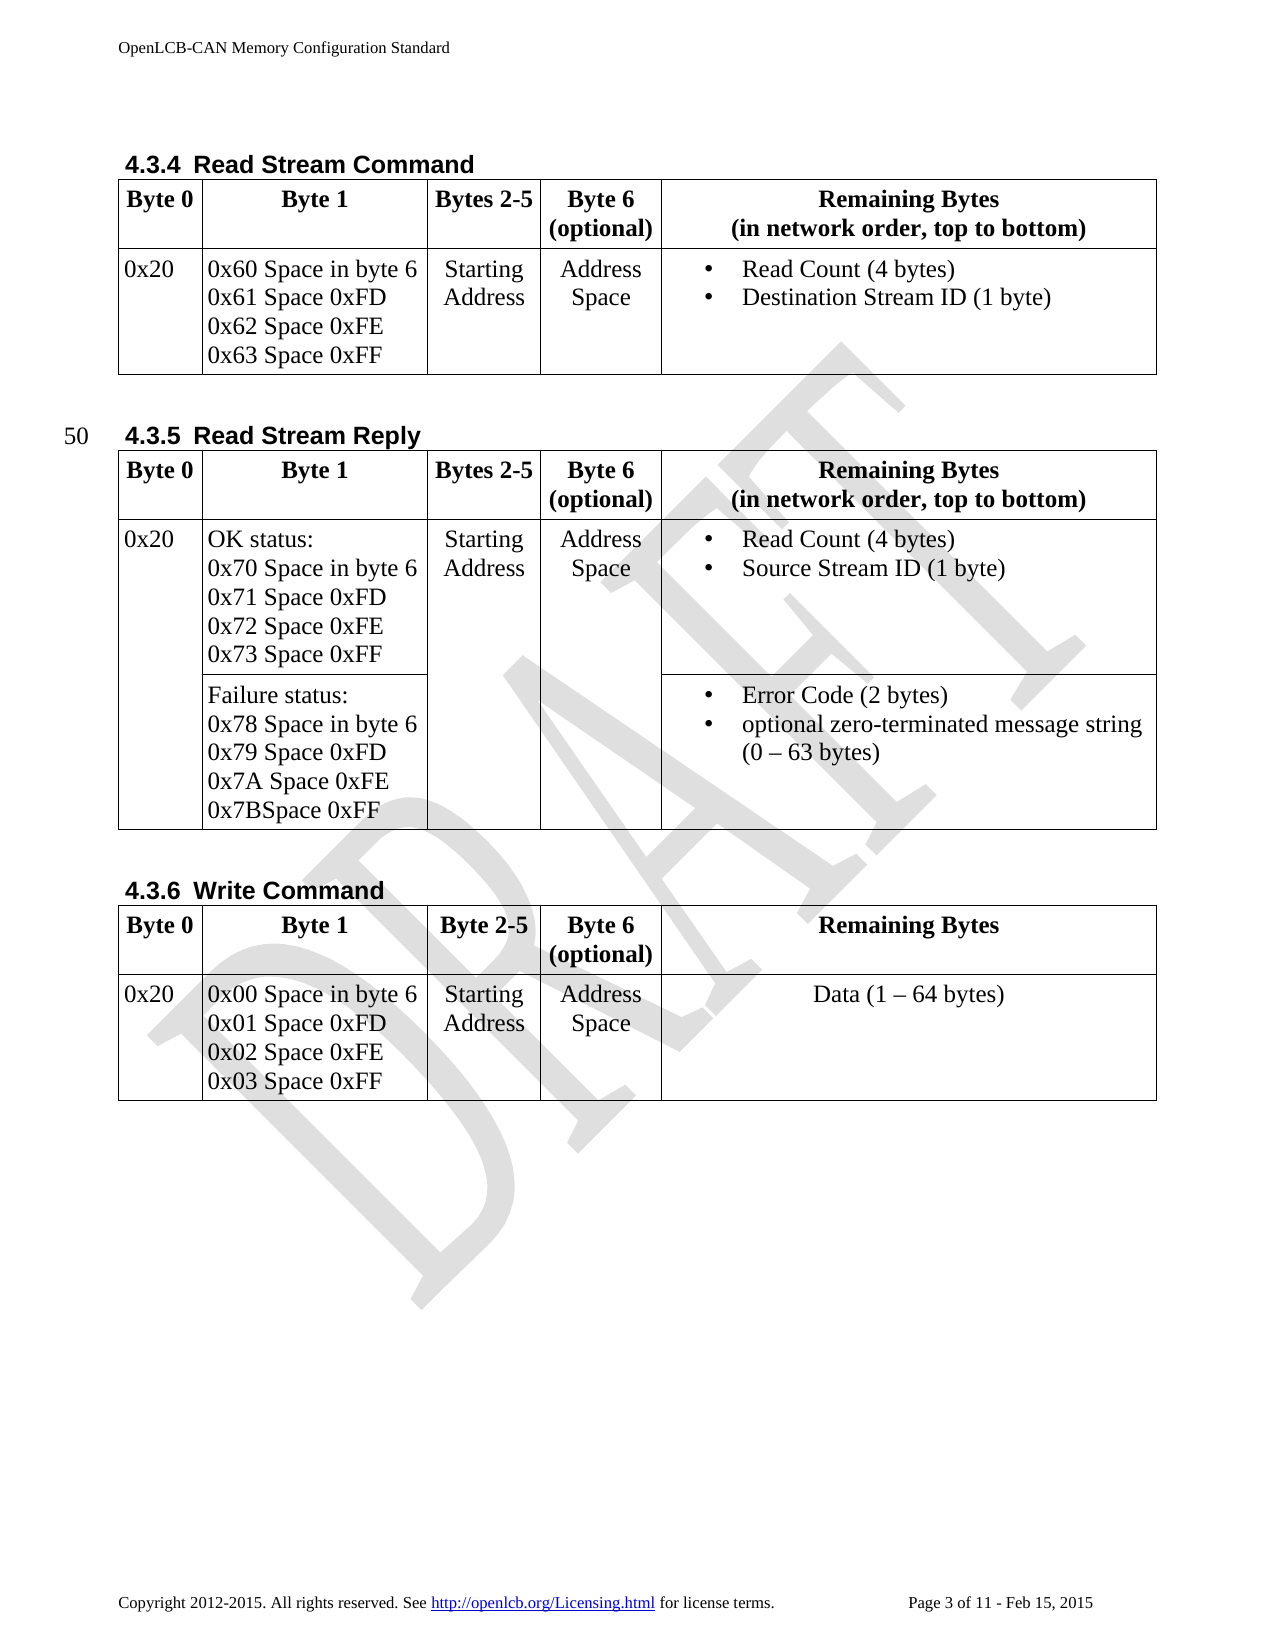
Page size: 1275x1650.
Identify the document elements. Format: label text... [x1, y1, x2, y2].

table_cell Starting Address [428, 249, 540, 374]
table_header Byte 2-5 [532, 906, 540, 947]
table_header Byte 0 [119, 906, 202, 974]
table_cell Read Count (4 bytes) Source Stream ID (1 byte) [662, 609, 727, 674]
subtitle Write Command [376, 876, 501, 905]
table_cell Address Space [541, 983, 661, 1100]
table_cell Failure status: 0x78 Space in byte 6 0x79 Space 0xFD 0x7A Space 0xFE 0x7BSpace 0xFF [203, 675, 427, 829]
table_header Byte 0 [119, 451, 202, 519]
table_cell Starting Address [428, 975, 540, 1100]
subtitle Read Stream Reply [118, 421, 760, 450]
table_cell 0x00 Space in byte 6 0x01 Space 0xFD 0x02 Space 0xFE 0x03 Space 0xFF [204, 977, 427, 1100]
subtitle Read Stream Command [118, 150, 1157, 179]
table_cell 0x20 [119, 249, 202, 374]
table_cell [541, 704, 661, 829]
table_header Byte 6 (optional) [541, 180, 661, 248]
subtitle [770, 432, 804, 450]
table_cell 0x20 [119, 520, 202, 829]
subtitle Write Command [517, 876, 660, 905]
table_cell Address Space [541, 520, 661, 748]
table_header [662, 908, 708, 974]
table_header Bytes 2-5 [428, 180, 540, 248]
table_header Byte 6 (optional) [541, 906, 661, 974]
table_cell Read Count (4 bytes) Source Stream ID (1 byte) [662, 520, 1026, 674]
table_header Remaining Bytes [682, 906, 1156, 974]
table_cell Read Count (4 bytes) Source Stream ID (1 byte) [917, 520, 1156, 674]
table_header Byte 1 [203, 180, 427, 248]
table_cell OK status: 0x70 Space in byte 6 0x71 Space 0xFD 0x72 Space 0xFE 0x73 Space 0xFF [203, 520, 427, 674]
table_header Bytes 2-5 [428, 451, 540, 519]
subtitle Write Command [828, 876, 1157, 905]
table_header Remaining Bytes (in network order, top to bottom) [750, 451, 873, 519]
table_header Remaining Bytes (in network order, top to bottom) [662, 451, 770, 519]
table_cell Data (1 – 64 bytes) [662, 975, 1156, 1100]
table_cell Starting Address [428, 520, 540, 829]
subtitle Write Command [118, 876, 361, 905]
table_header Remaining Bytes (in network order, top to bottom) [848, 451, 1156, 519]
table_cell Error Code (2 bytes) optional zero-terminated message string (0 – 63 bytes) [662, 675, 876, 829]
table_header Byte 0 [119, 180, 202, 248]
table_header Byte 6 (optional) [541, 451, 661, 519]
table_cell 0x00 Space in byte 6 0x01 Space 0xFD 0x02 Space 0xFE 0x03 Space 0xFF [359, 975, 427, 1034]
table_header Byte 1 [203, 906, 427, 974]
table_cell 0x60 Space in byte 6 0x61 Space 0xFD 0x62 Space 0xFE 0x63 Space 0xFF [203, 249, 427, 374]
table_cell 0x20 [119, 975, 202, 1100]
table_cell 0x00 Space in byte 6 0x01 Space 0xFD 0x02 Space 0xFE 0x03 Space 0xFF [203, 1057, 246, 1100]
table_cell Read Count (4 bytes) Destination Stream ID (1 byte) [662, 249, 1156, 374]
table_cell Error Code (2 bytes) optional zero-terminated message string (0 – 63 bytes) [791, 675, 1156, 829]
table_cell Address Space [597, 975, 661, 1006]
table_cell Address Space [541, 249, 661, 374]
subtitle Write Command [663, 876, 809, 905]
table_header Byte 1 [203, 451, 427, 519]
subtitle [818, 421, 1157, 450]
table_header Byte 2-5 [428, 906, 508, 974]
table_header Remaining Bytes (in network order, top to bottom) [662, 180, 1156, 248]
